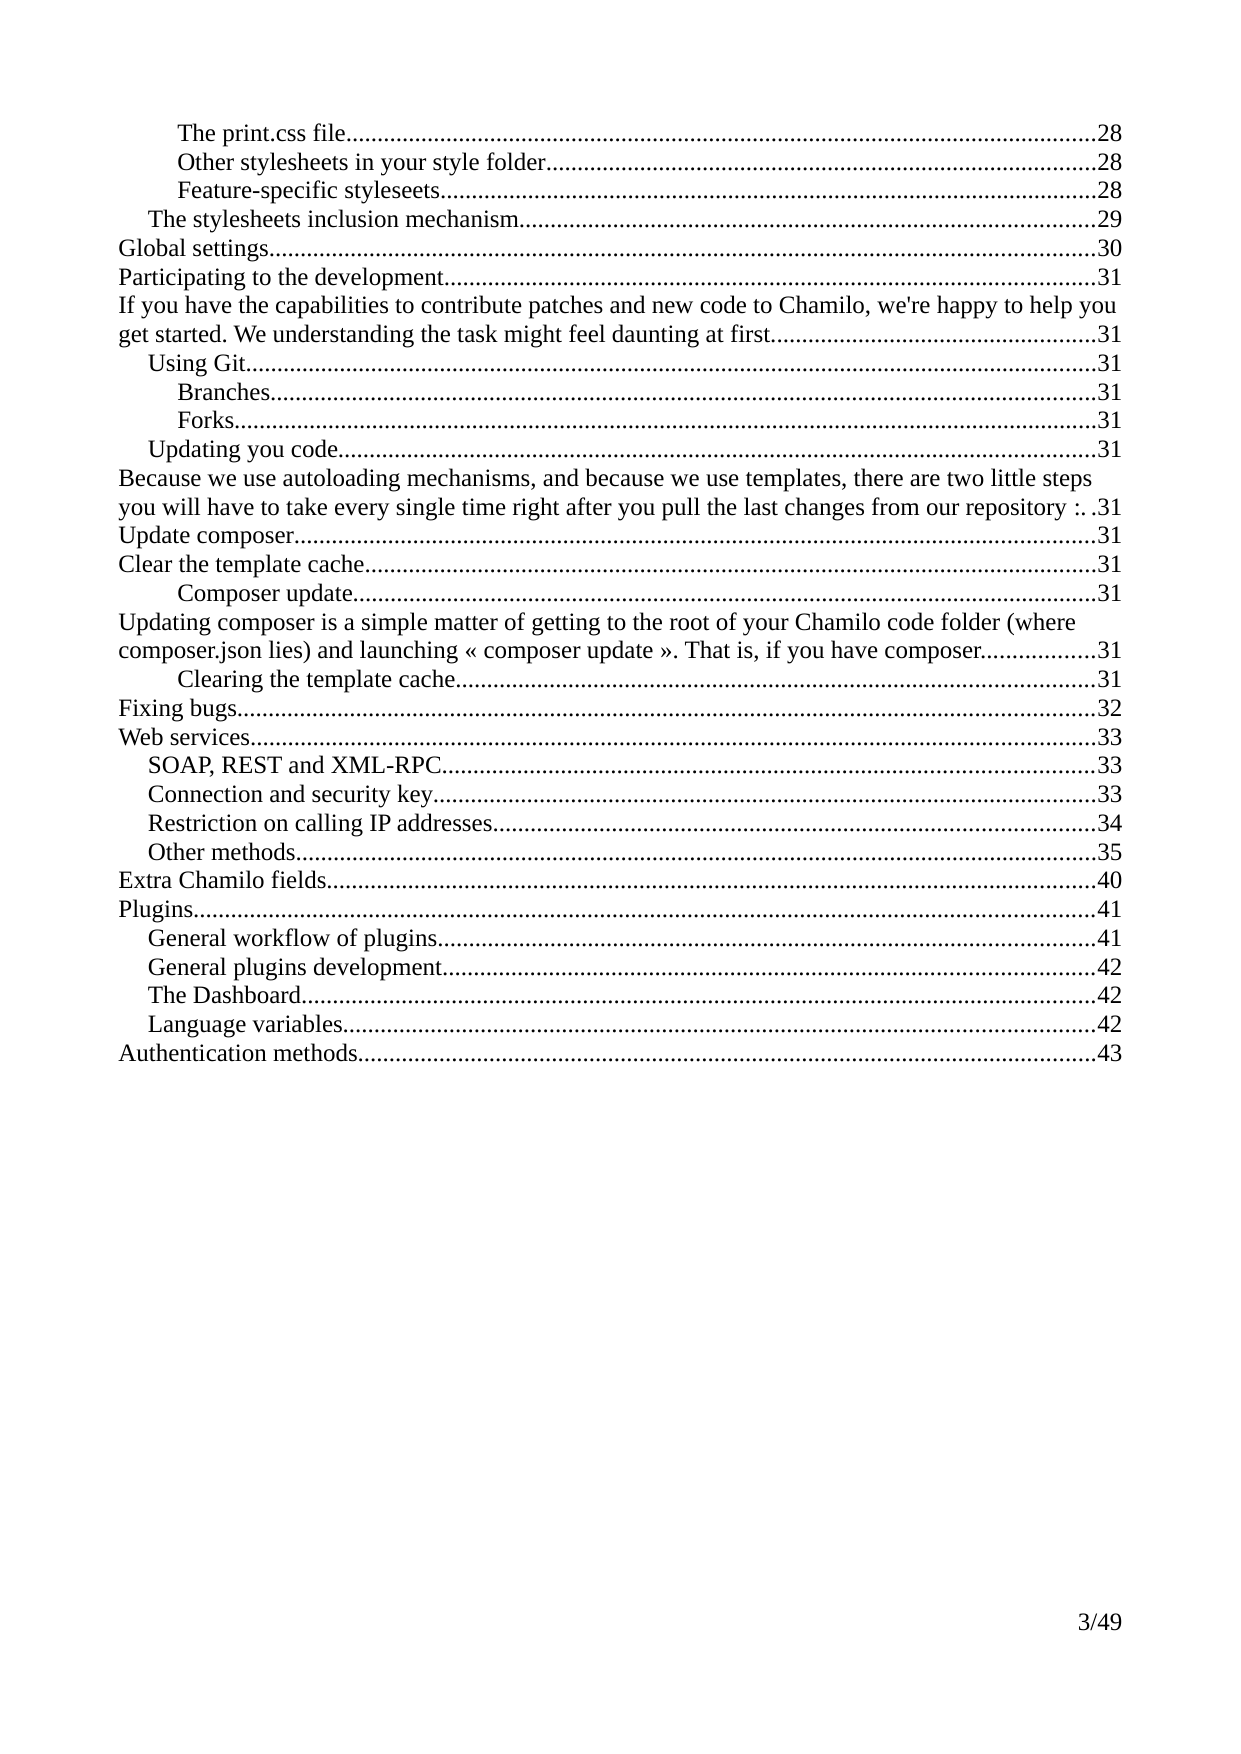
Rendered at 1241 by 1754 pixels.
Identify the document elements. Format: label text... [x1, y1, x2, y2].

text Updating you code 31 [148, 434, 1122, 463]
text The Dashboard 42 [148, 981, 1122, 1009]
text Other methods 35 [148, 837, 1122, 866]
text If you have the capabilities to contribute patches and new code to Chamilo, we're happy to help you get started. We understanding the task might feel daunting at first. 31 [118, 291, 1122, 348]
text Feature-specific styleseets 28 [177, 176, 1122, 204]
text Forks 31 [177, 406, 1122, 434]
text SOAP, REST and XML-RPC 33 [148, 751, 1122, 779]
text The print.css file 28 [177, 118, 1122, 147]
text Restriction on calling IP addresses 34 [148, 808, 1122, 837]
text Updating composer is a simple matter of getting to the root of your Chamilo code folder (where composer.json lies) and launching « composer update ». That is, if you have composer. 31 [118, 607, 1122, 664]
text Participating to the development 31 [118, 262, 1122, 291]
text Global settings 30 [118, 233, 1122, 262]
text Connection and security key 33 [148, 779, 1122, 808]
text Fixing bugs 32 [118, 693, 1122, 722]
text Clear the template cache 31 [118, 549, 1122, 578]
text Extra Chamilo fields 40 [118, 866, 1122, 894]
text General workflow of plugins 41 [148, 923, 1122, 952]
text Language variables 42 [148, 1009, 1122, 1038]
text Plugins 41 [118, 894, 1122, 923]
text Update composer 31 [118, 521, 1122, 549]
text Web services 33 [118, 722, 1122, 751]
text Branches 31 [177, 377, 1122, 406]
text Because we use autoloading mechanisms, and because we use templates, there are two little steps you will have to take every single time right after you pull the last changes from our repository : 31 [118, 463, 1122, 521]
text Clearing the template cache 31 [177, 664, 1122, 693]
text Authentication methods 43 [118, 1038, 1122, 1067]
text Composer update 31 [177, 578, 1122, 607]
text The stylesheets inclusion mechanism 29 [148, 204, 1122, 233]
text Using Git 31 [148, 348, 1122, 377]
text General plugins development 42 [148, 952, 1122, 981]
text Other stylesheets in your style folder 28 [177, 147, 1122, 176]
